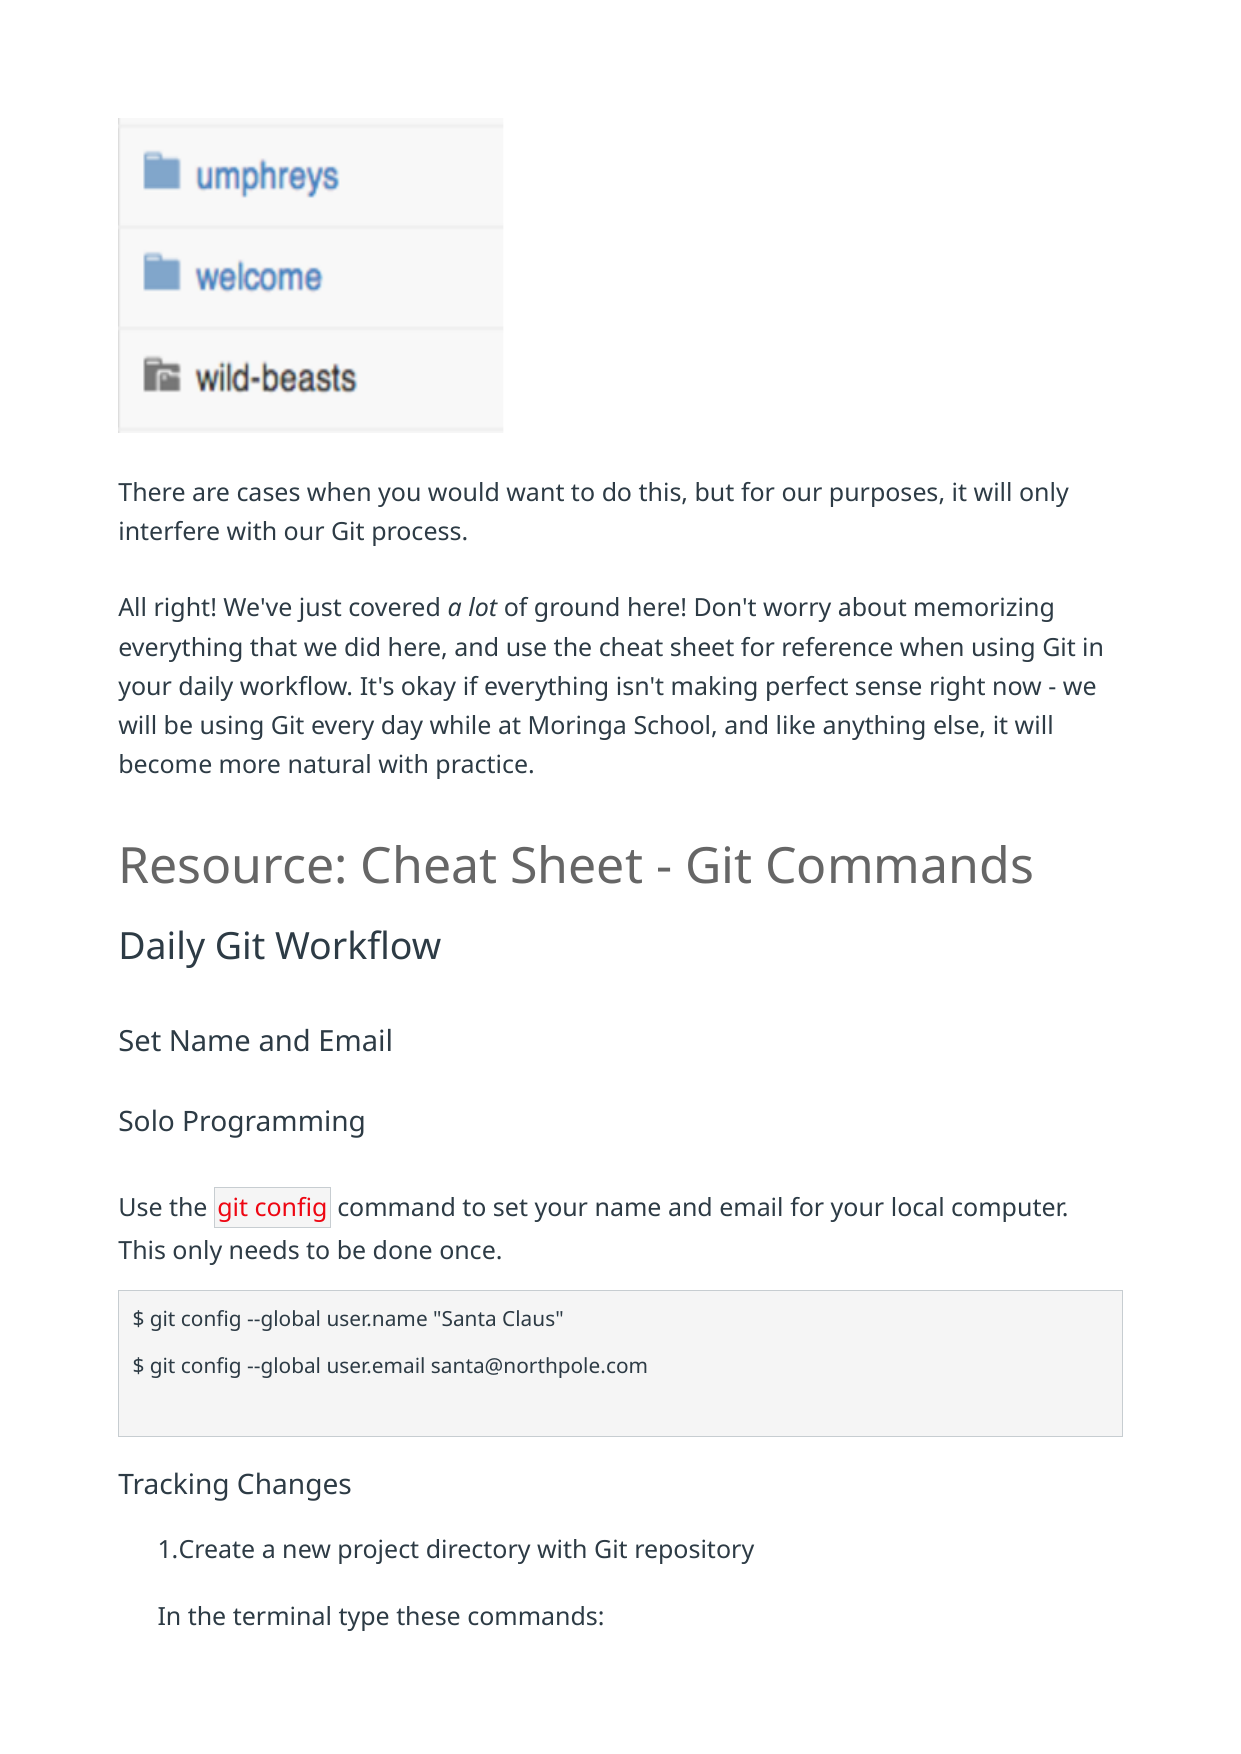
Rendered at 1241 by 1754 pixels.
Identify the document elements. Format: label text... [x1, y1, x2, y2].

text $ git config --global user.name "Santa Claus" [119, 1291, 1122, 1333]
subtitle Daily Git Workflow [118, 919, 1122, 971]
subtitle Resource: Cheat Sheet - Git Commands [118, 829, 1122, 898]
text There are cases when you would want to do this, but for our purposes, it will only interfere with our Git process. [118, 474, 1122, 547]
subtitle Set Name and Email [118, 1020, 1122, 1060]
subtitle Tracking Changes [118, 1465, 1122, 1503]
list In the terminal type these commands: [118, 1599, 1122, 1633]
text All right! We've just covered a lot of ground here! Don't worry about memorizing everything that we did here, and use the cheat sheet for reference when using Git in your daily workflow. It's okay if everything isn't making perfect sense right now - we will be using Git every day while at Moringa School, and like anything else, it will become more natural with practice. [118, 590, 1122, 781]
subtitle Solo Programming [118, 1101, 1122, 1140]
picture [118, 118, 504, 433]
text $ git config --global user.email santa@northpole.com [119, 1337, 1122, 1380]
list Create a new project directory with Git repository [118, 1532, 1122, 1566]
text Use the git config command to set your name and email for your local computer. This only needs to be done once. [118, 1187, 1122, 1266]
